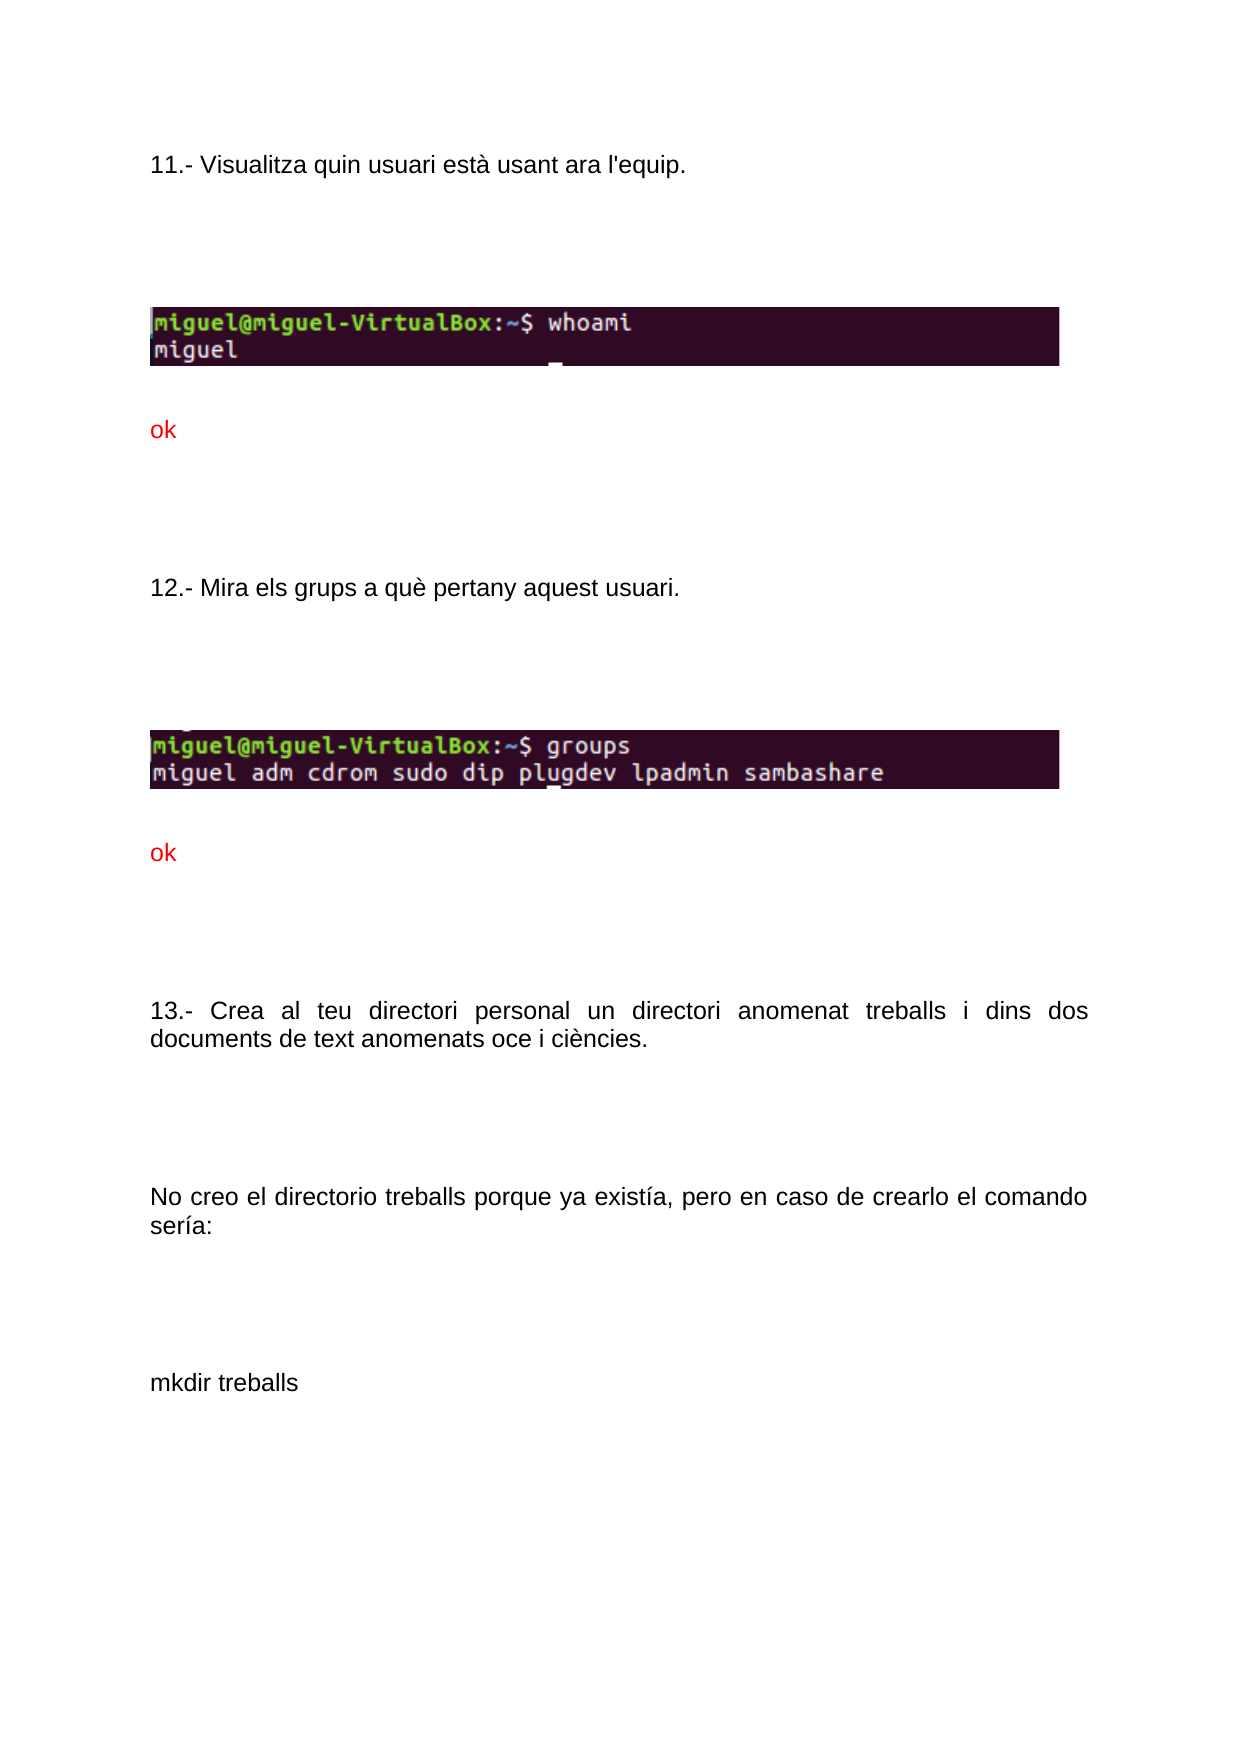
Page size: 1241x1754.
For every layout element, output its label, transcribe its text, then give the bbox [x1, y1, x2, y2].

text 13.- Crea al teu directori personal un directori anomenat treballs i dins dos documents de text anomenats oce i ciències. [150, 996, 1090, 1053]
text 12.- Mira els grups a què pertany aquest usuari. [150, 573, 1090, 602]
text No creo el directorio treballs porque ya existía, pero en caso de crearlo el comando sería: [150, 1182, 1090, 1239]
text ok [150, 415, 1090, 444]
text 11.- Visualitza quin usuari està usant ara l'equip. [150, 150, 1090, 179]
text ok [150, 838, 1090, 867]
text mkdir treballs [150, 1368, 1090, 1397]
